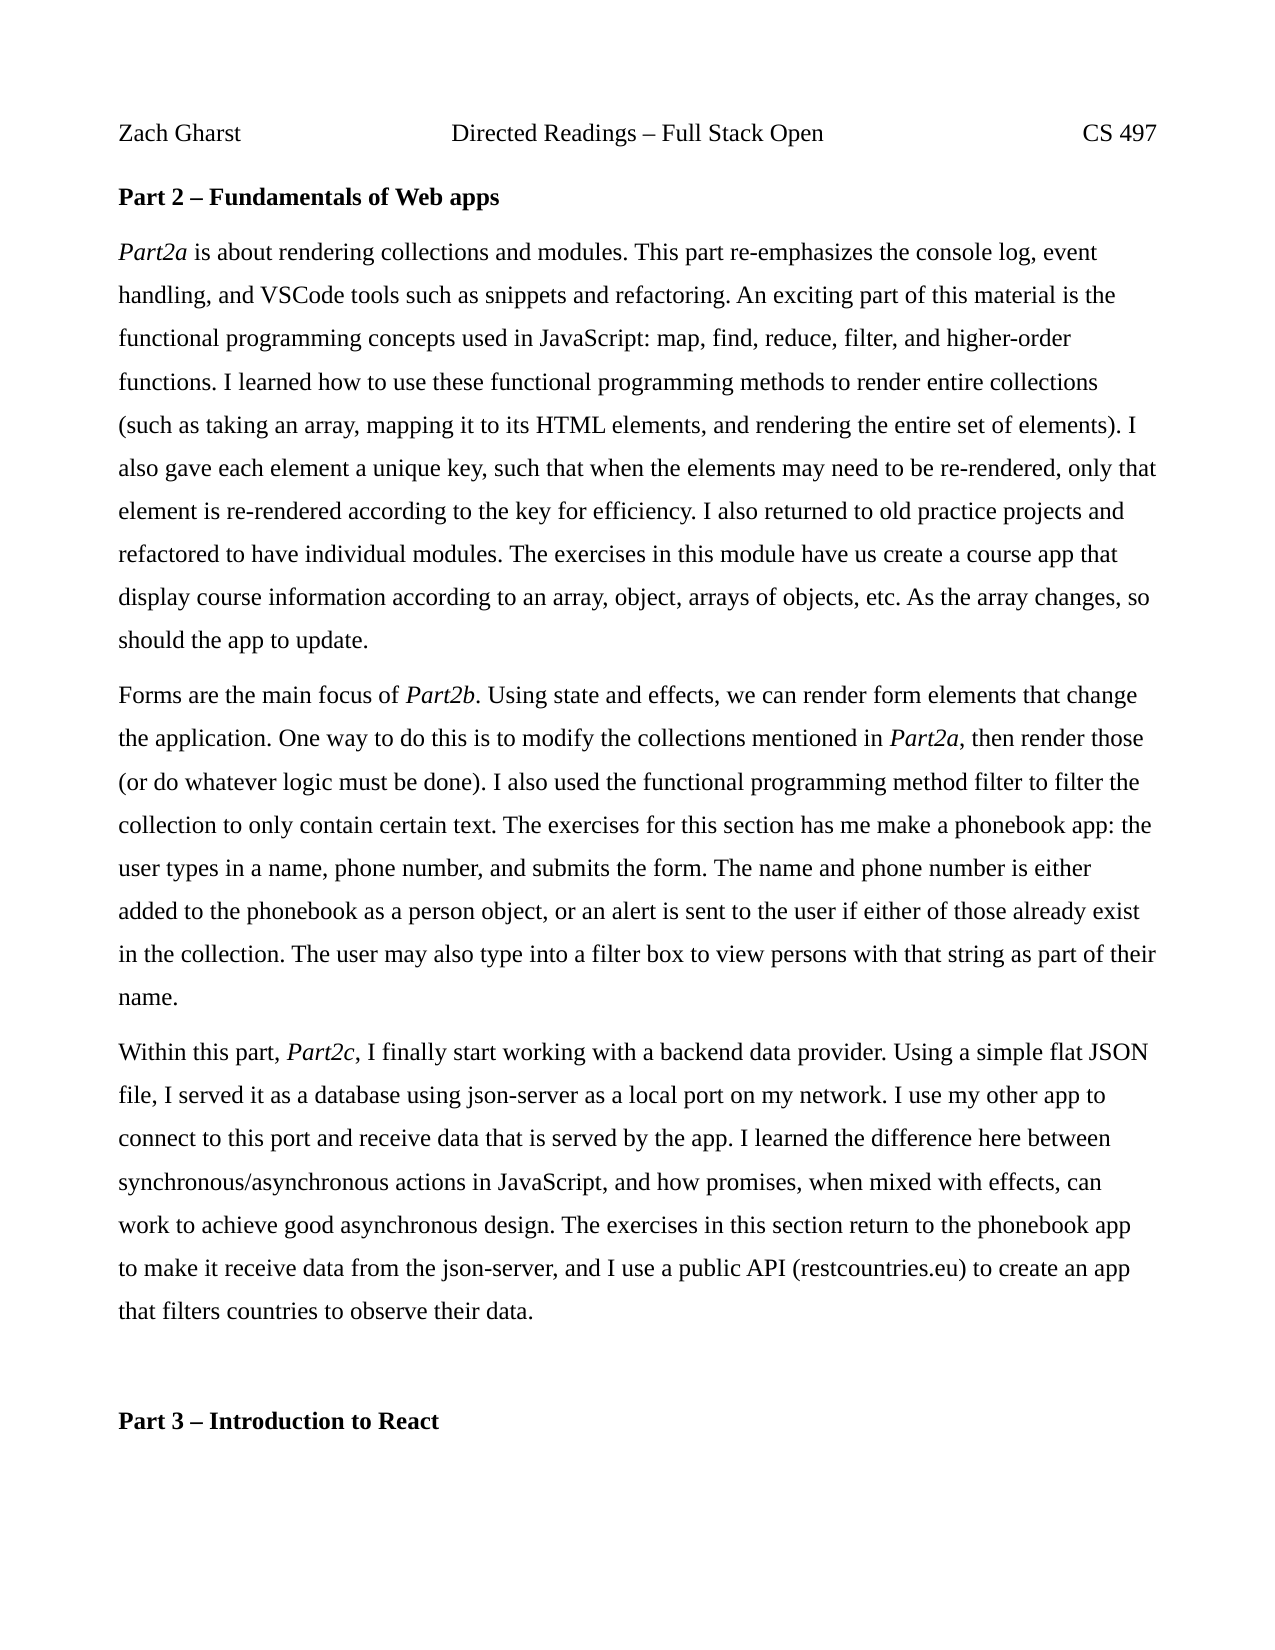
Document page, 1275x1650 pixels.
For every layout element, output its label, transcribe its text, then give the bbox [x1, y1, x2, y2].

text Part 3 – Introduction to React [118, 1406, 1157, 1435]
text Within this part, Part2c, I finally start working with a backend data provider. Using a simple flat JSON file, I served it as a database using json-server as a local port on my network. I use my other app to connect to this port and receive data that is served by the app. I learned the difference here between synchronous/asynchronous actions in JavaScript, and how promises, when mixed with effects, can work to achieve good asynchronous design. The exercises in this section return to the phonebook app to make it receive data from the json-server, and I use a public API (restcountries.eu) to create an app that filters countries to observe their data. [118, 1037, 1157, 1325]
text Part 2 – Fundamentals of Web apps [118, 182, 1157, 211]
text Part2a is about rendering collections and modules. This part re-emphasizes the console log, event handling, and VSCode tools such as snippets and refactoring. An exciting part of this material is the functional programming concepts used in JavaScript: map, find, reduce, filter, and higher-order functions. I learned how to use these functional programming methods to render entire collections (such as taking an array, mapping it to its HTML elements, and rendering the entire set of elements). I also gave each element a unique key, such that when the elements may need to be re-rendered, only that element is re-rendered according to the key for efficiency. I also returned to old practice projects and refactored to have individual modules. The exercises in this module have us create a course app that display course information according to an array, object, arrays of objects, etc. As the array changes, so should the app to update. [118, 237, 1157, 654]
text Forms are the main focus of Part2b. Using state and effects, we can render form elements that change the application. One way to do this is to modify the collections mentioned in Part2a, then render those (or do whatever logic must be done). I also used the functional programming method filter to filter the collection to only contain certain text. The exercises for this section has me make a phonebook app: the user types in a name, phone number, and submits the form. The name and phone number is either added to the phonebook as a person object, or an alert is sent to the user if either of those already exist in the collection. The user may also type into a filter box to view persons with that string as part of their name. [118, 680, 1157, 1011]
